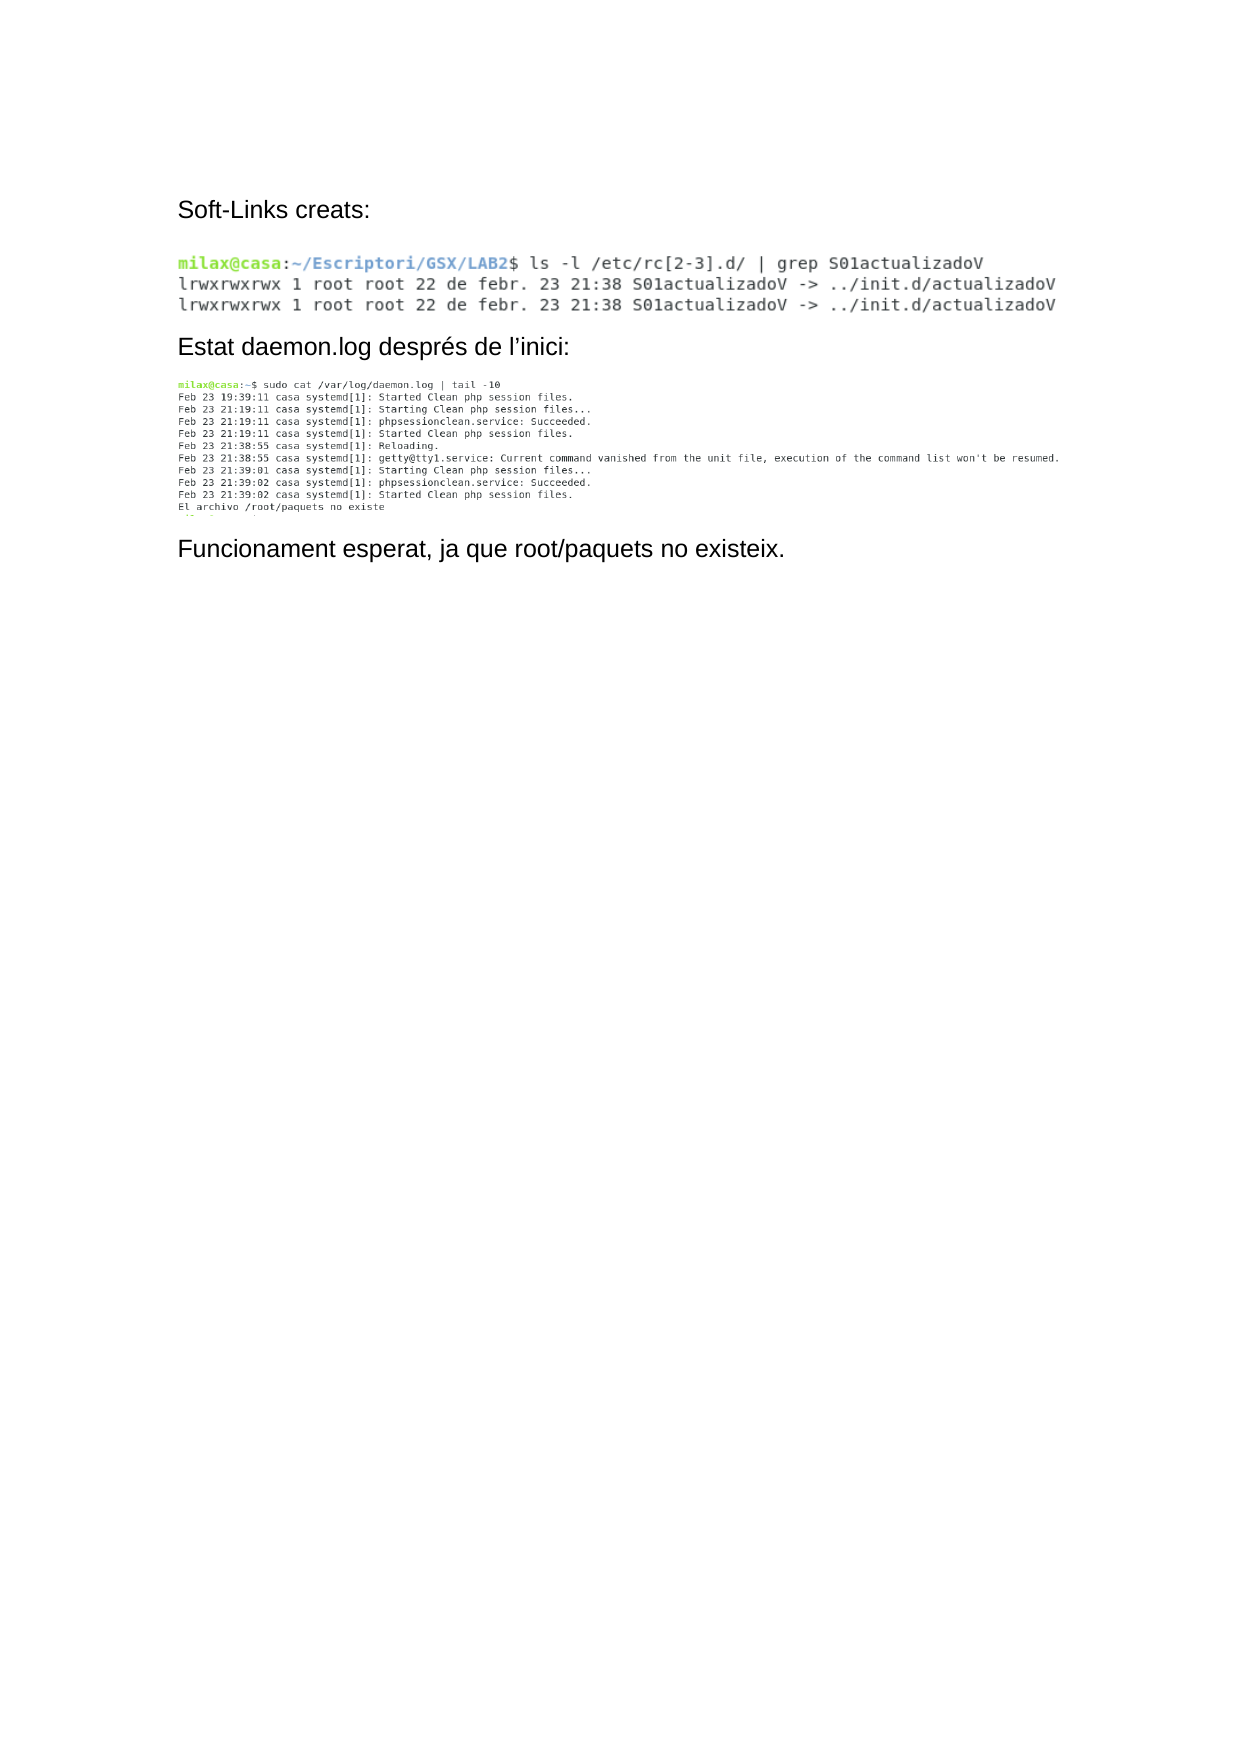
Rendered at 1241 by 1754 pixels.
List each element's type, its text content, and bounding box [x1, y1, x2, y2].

text Funcionament esperat, ja que root/paquets no existeix. [177, 534, 1063, 563]
text Estat daemon.log després de l’inici: [177, 332, 1063, 361]
text Soft-Links creats: [177, 195, 1063, 223]
